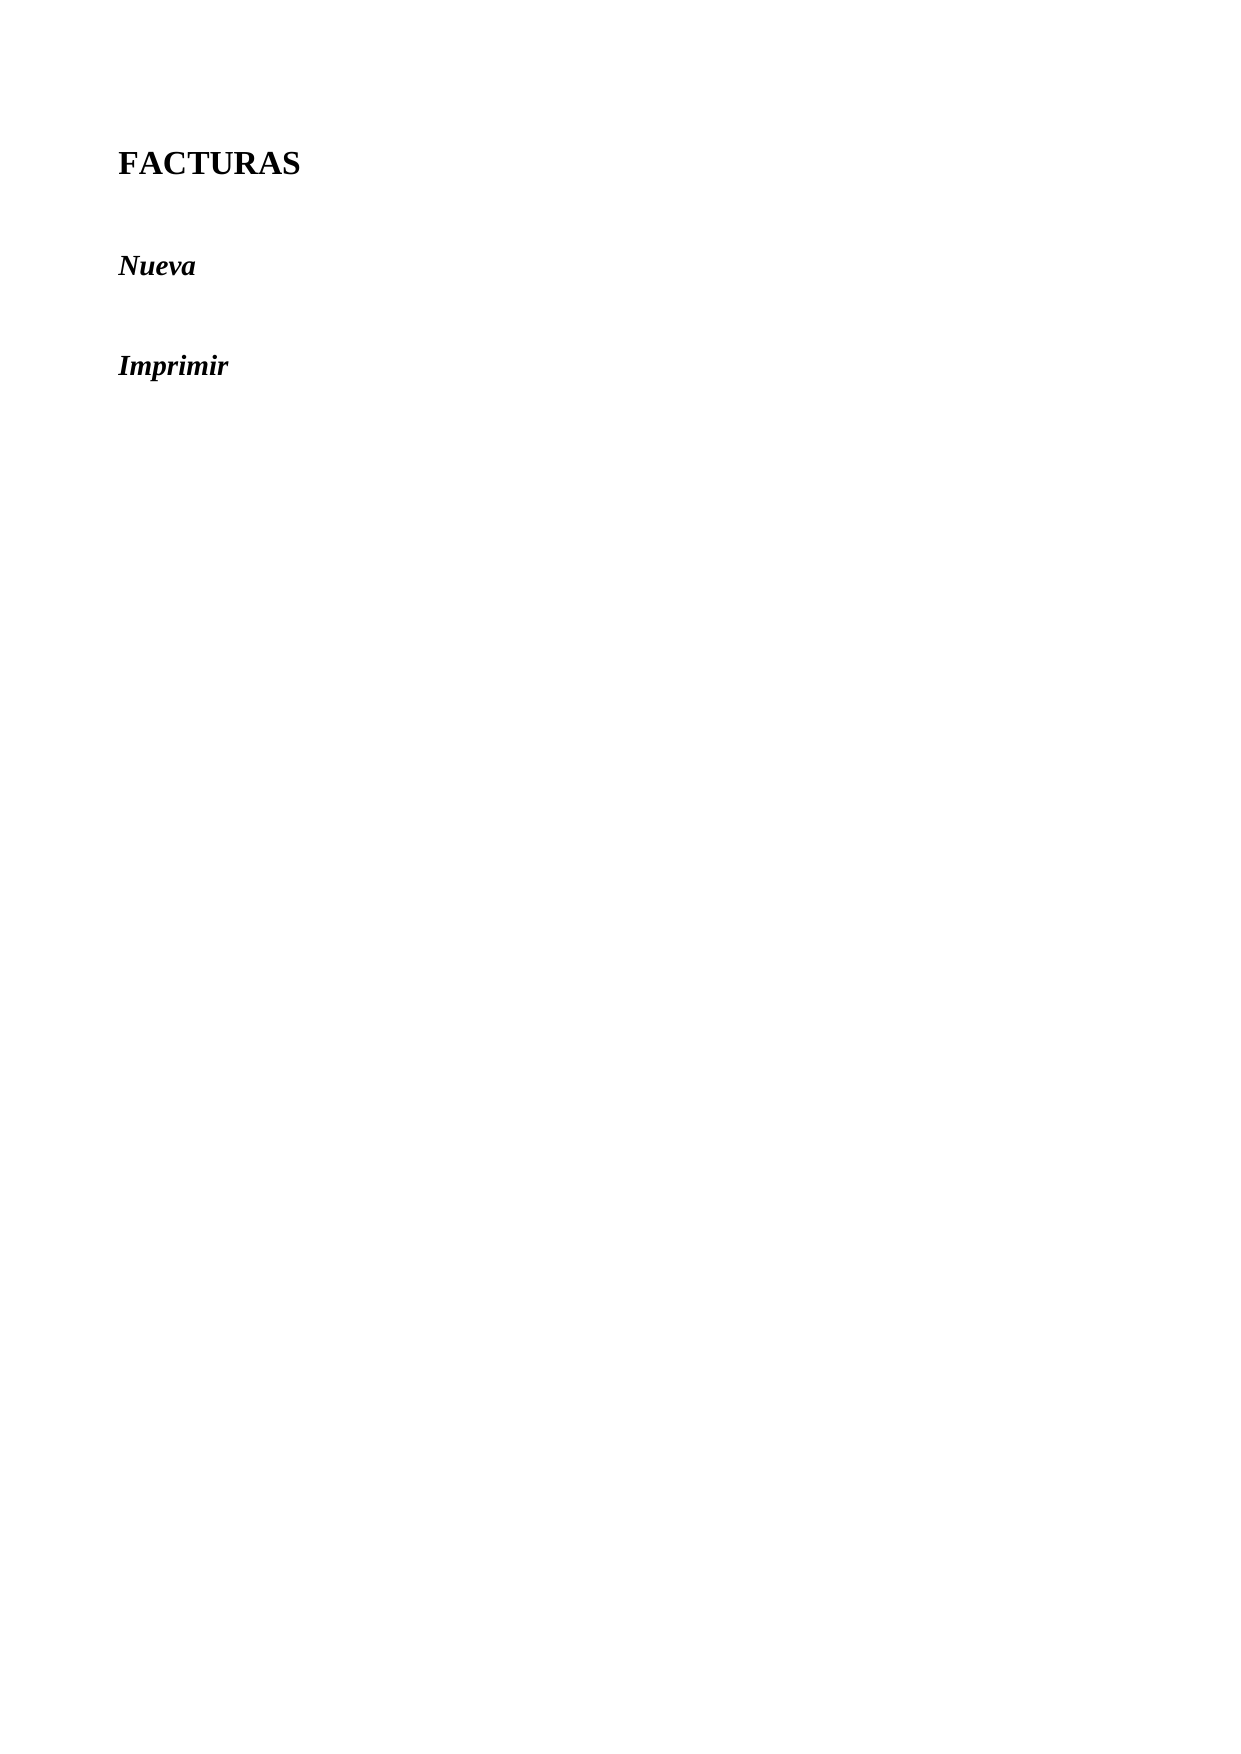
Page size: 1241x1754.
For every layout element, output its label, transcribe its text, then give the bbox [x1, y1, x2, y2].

subtitle Nueva [118, 248, 1122, 282]
subtitle Imprimir [118, 348, 1122, 381]
subtitle FACTURAS [118, 143, 1122, 182]
